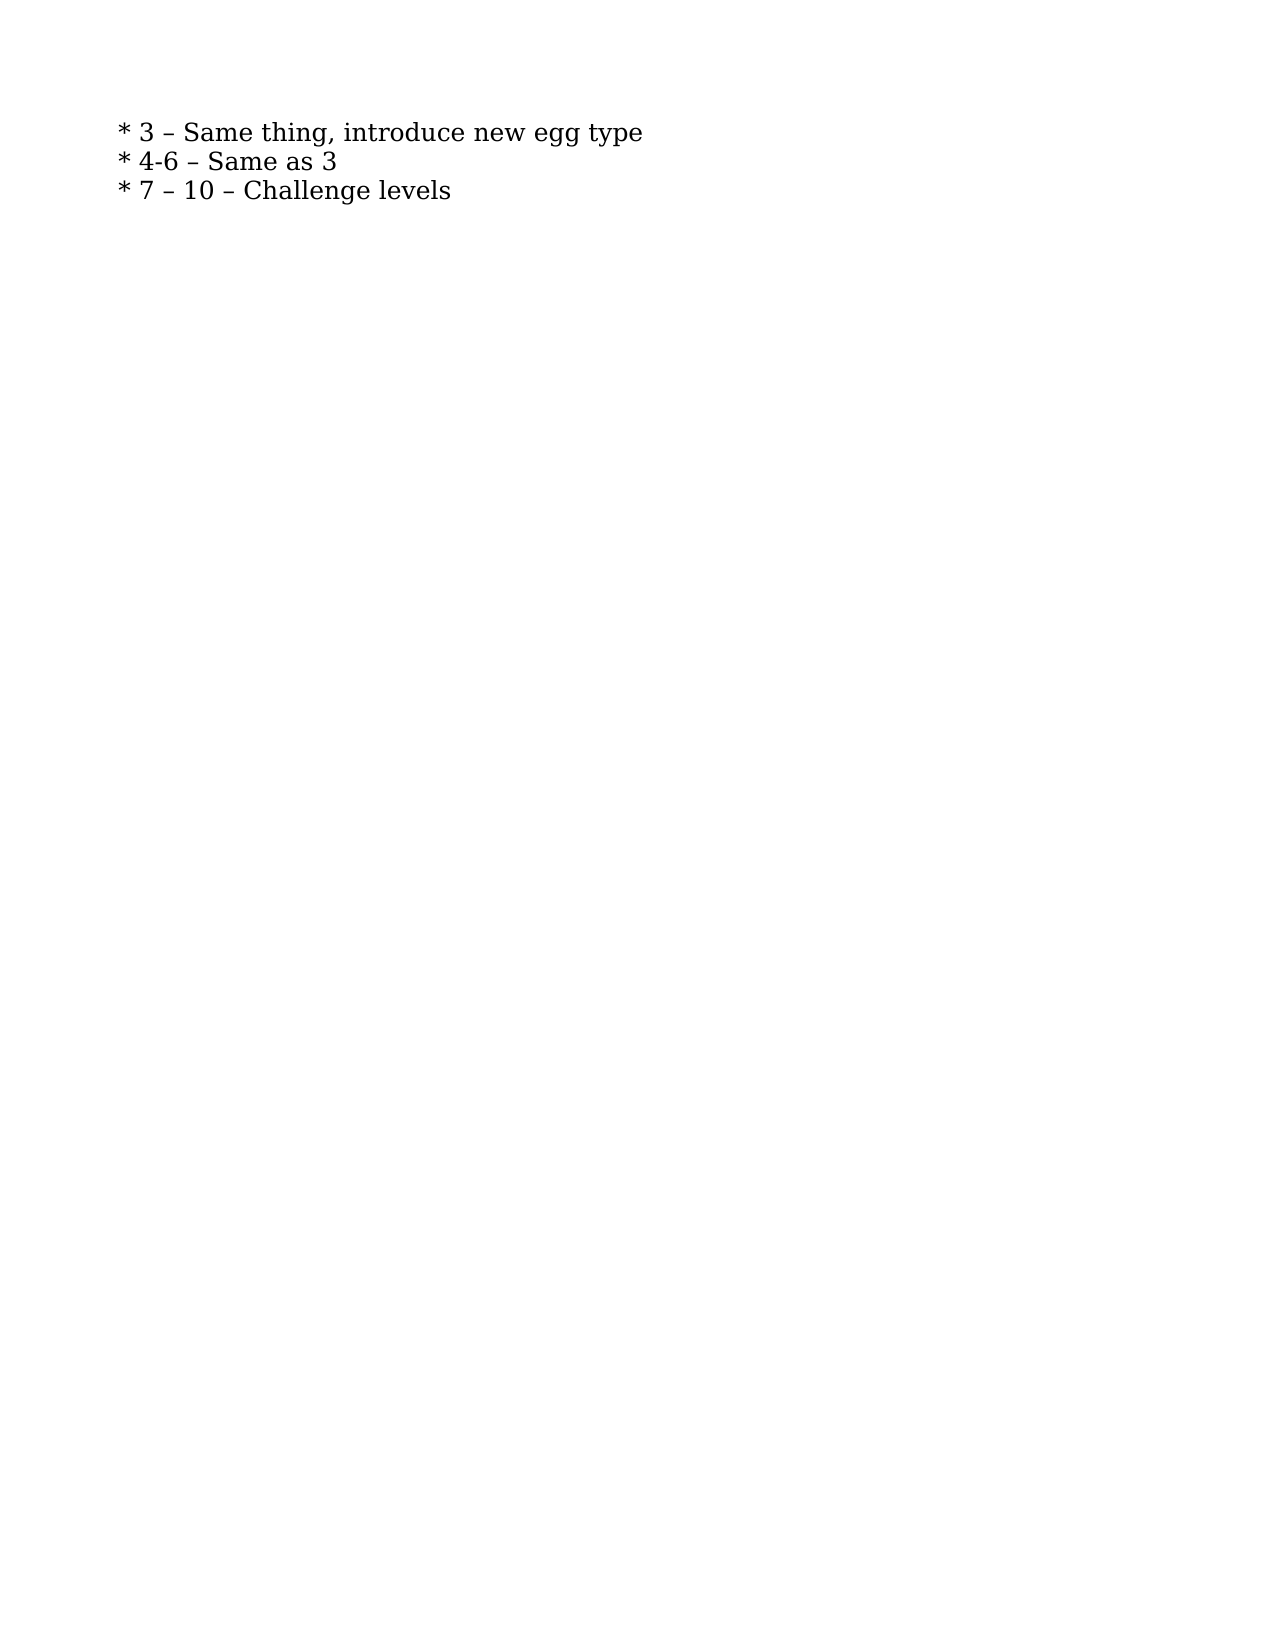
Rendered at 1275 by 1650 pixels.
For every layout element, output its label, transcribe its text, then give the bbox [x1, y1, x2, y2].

text * 3 – Same thing, introduce new egg type * 4-6 – Same as 3 [118, 118, 1157, 176]
text * 7 – 10 – Challenge levels [118, 176, 1157, 206]
